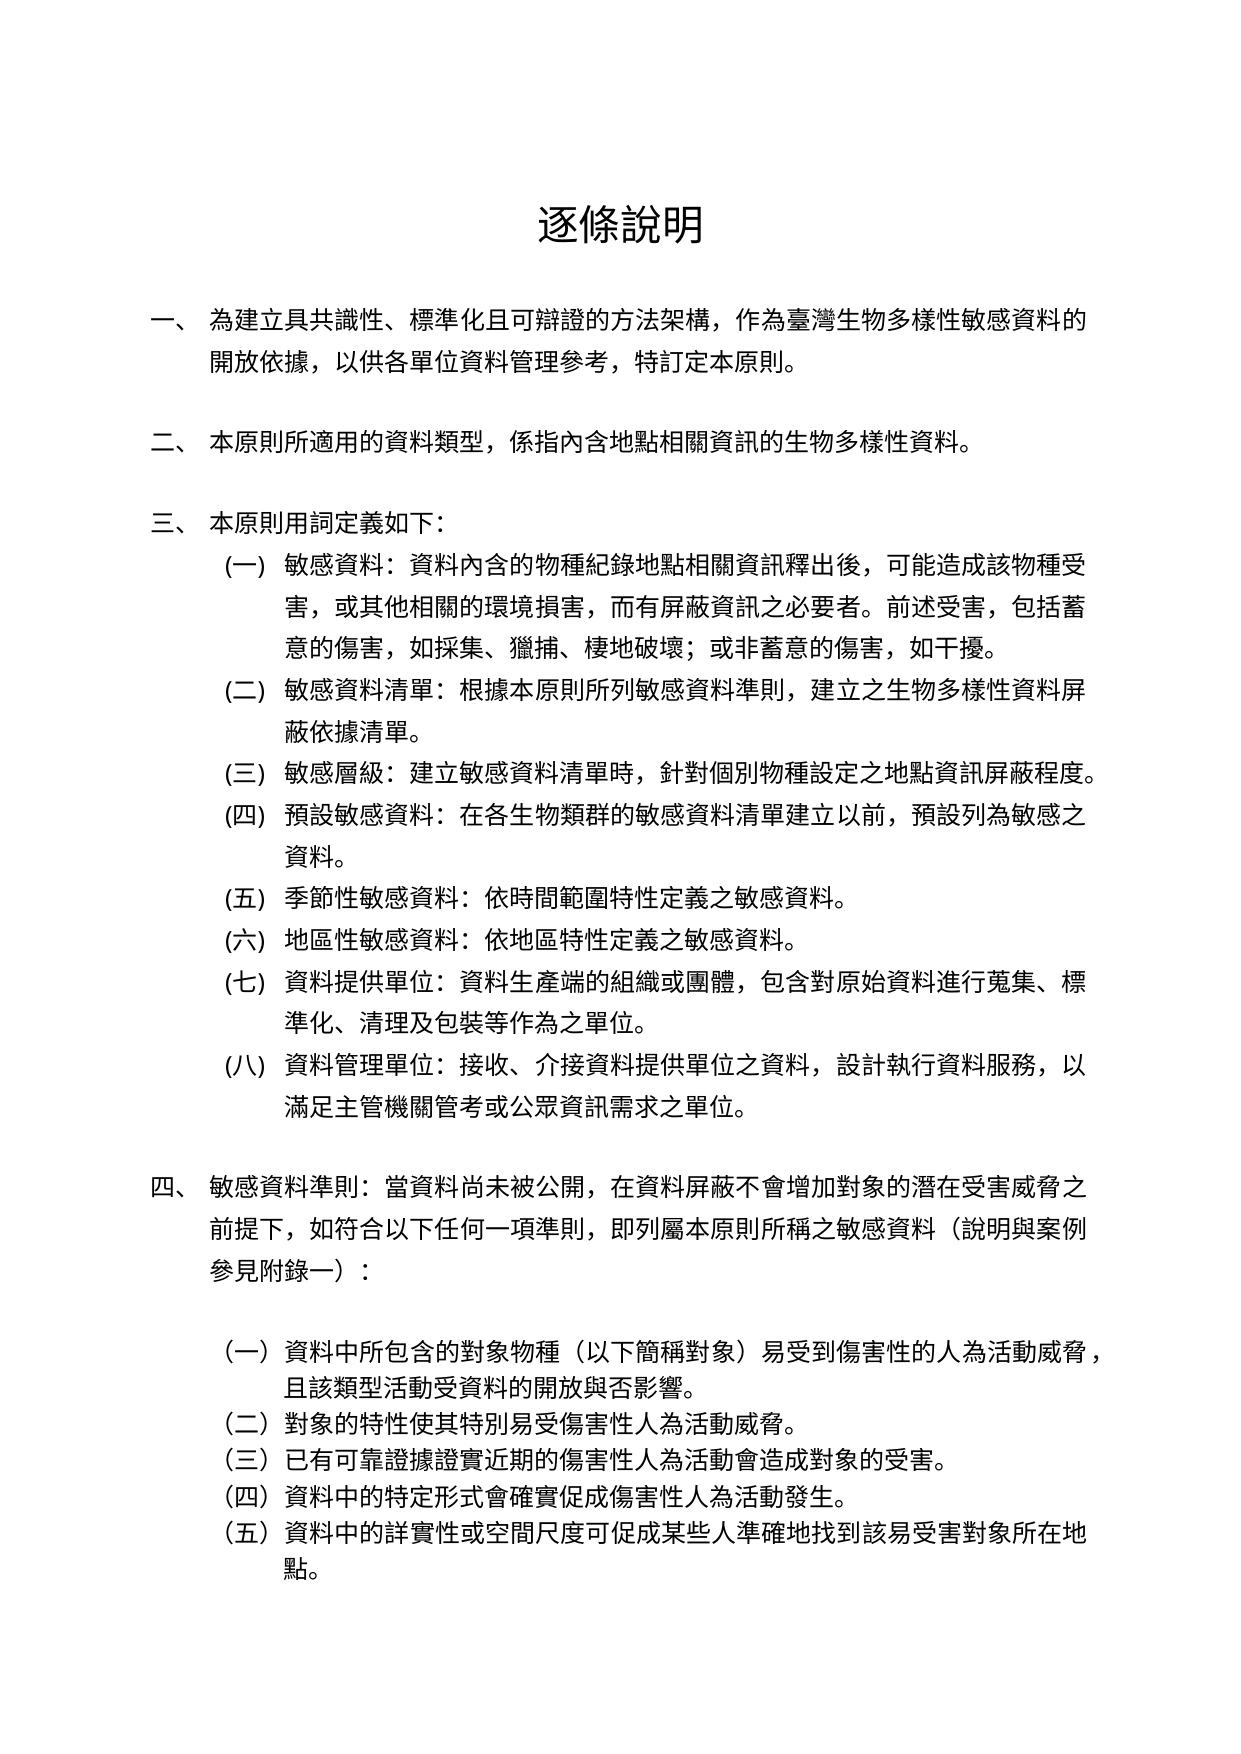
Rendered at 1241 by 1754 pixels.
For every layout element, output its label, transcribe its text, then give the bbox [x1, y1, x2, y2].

text (七) 資料提供單位：資料生產端的組織或團體，包含對原始資料進行蒐集、標準化、清理及包裝等作為之單位。 [225, 962, 1090, 1040]
text (八) 資料管理單位：接收、介接資料提供單位之資料，設計執行資料服務，以滿足主管機關管考或公眾資訊需求之單位。 [225, 1045, 1090, 1123]
text (三) 敏感層級：建立敏感資料清單時，針對個別物種設定之地點資訊屏蔽程度。 [225, 754, 1090, 790]
text （四）資料中的特定形式會確實促成傷害性人為活動發生。 [209, 1477, 1090, 1513]
text (四) 預設敏感資料：在各生物類群的敏感資料清單建立以前，預設列為敏感之資料。 [225, 795, 1090, 873]
text 二、 本原則所適用的資料類型，係指內含地點相關資訊的生物多樣性資料。 [150, 423, 1090, 459]
text （五）資料中的詳實性或空間尺度可促成某些人準確地找到該易受害對象所在地點。 [209, 1513, 1090, 1586]
text （二）對象的特性使其特別易受傷害性人為活動威脅。 [209, 1404, 1090, 1441]
subtitle 逐條說明 [150, 192, 1090, 252]
text (五) 季節性敏感資料：依時間範圍特性定義之敏感資料。 [225, 879, 1090, 915]
text （一）資料中所包含的對象物種（以下簡稱對象）易受到傷害性的人為活動威脅，且該類型活動受資料的開放與否影響。 [209, 1332, 1090, 1404]
text (六) 地區性敏感資料：依地區特性定義之敏感資料。 [225, 920, 1090, 957]
text 三、 本原則用詞定義如下： [150, 504, 1090, 540]
text (二) 敏感資料清單：根據本原則所列敏感資料準則，建立之生物多樣性資料屏蔽依據清單。 [225, 670, 1090, 748]
text （三）已有可靠證據證實近期的傷害性人為活動會造成對象的受害。 [209, 1441, 1090, 1477]
text 一、 為建立具共識性、標準化且可辯證的方法架構，作為臺灣生物多樣性敏感資料的開放依據，以供各單位資料管理參考，特訂定本原則。 [150, 300, 1090, 378]
text (一) 敏感資料：資料內含的物種紀錄地點相關資訊釋出後，可能造成該物種受害，或其他相關的環境損害，而有屏蔽資訊之必要者。前述受害，包括蓄意的傷害，如採集、獵捕、棲地破壞；或非蓄意的傷害，如干擾。 [225, 545, 1090, 665]
text 四、 敏感資料準則：當資料尚未被公開，在資料屏蔽不會增加對象的潛在受害威脅之前提下，如符合以下任何一項準則，即列屬本原則所稱之敏感資料（說明與案例參見附錄一）： [150, 1168, 1090, 1287]
